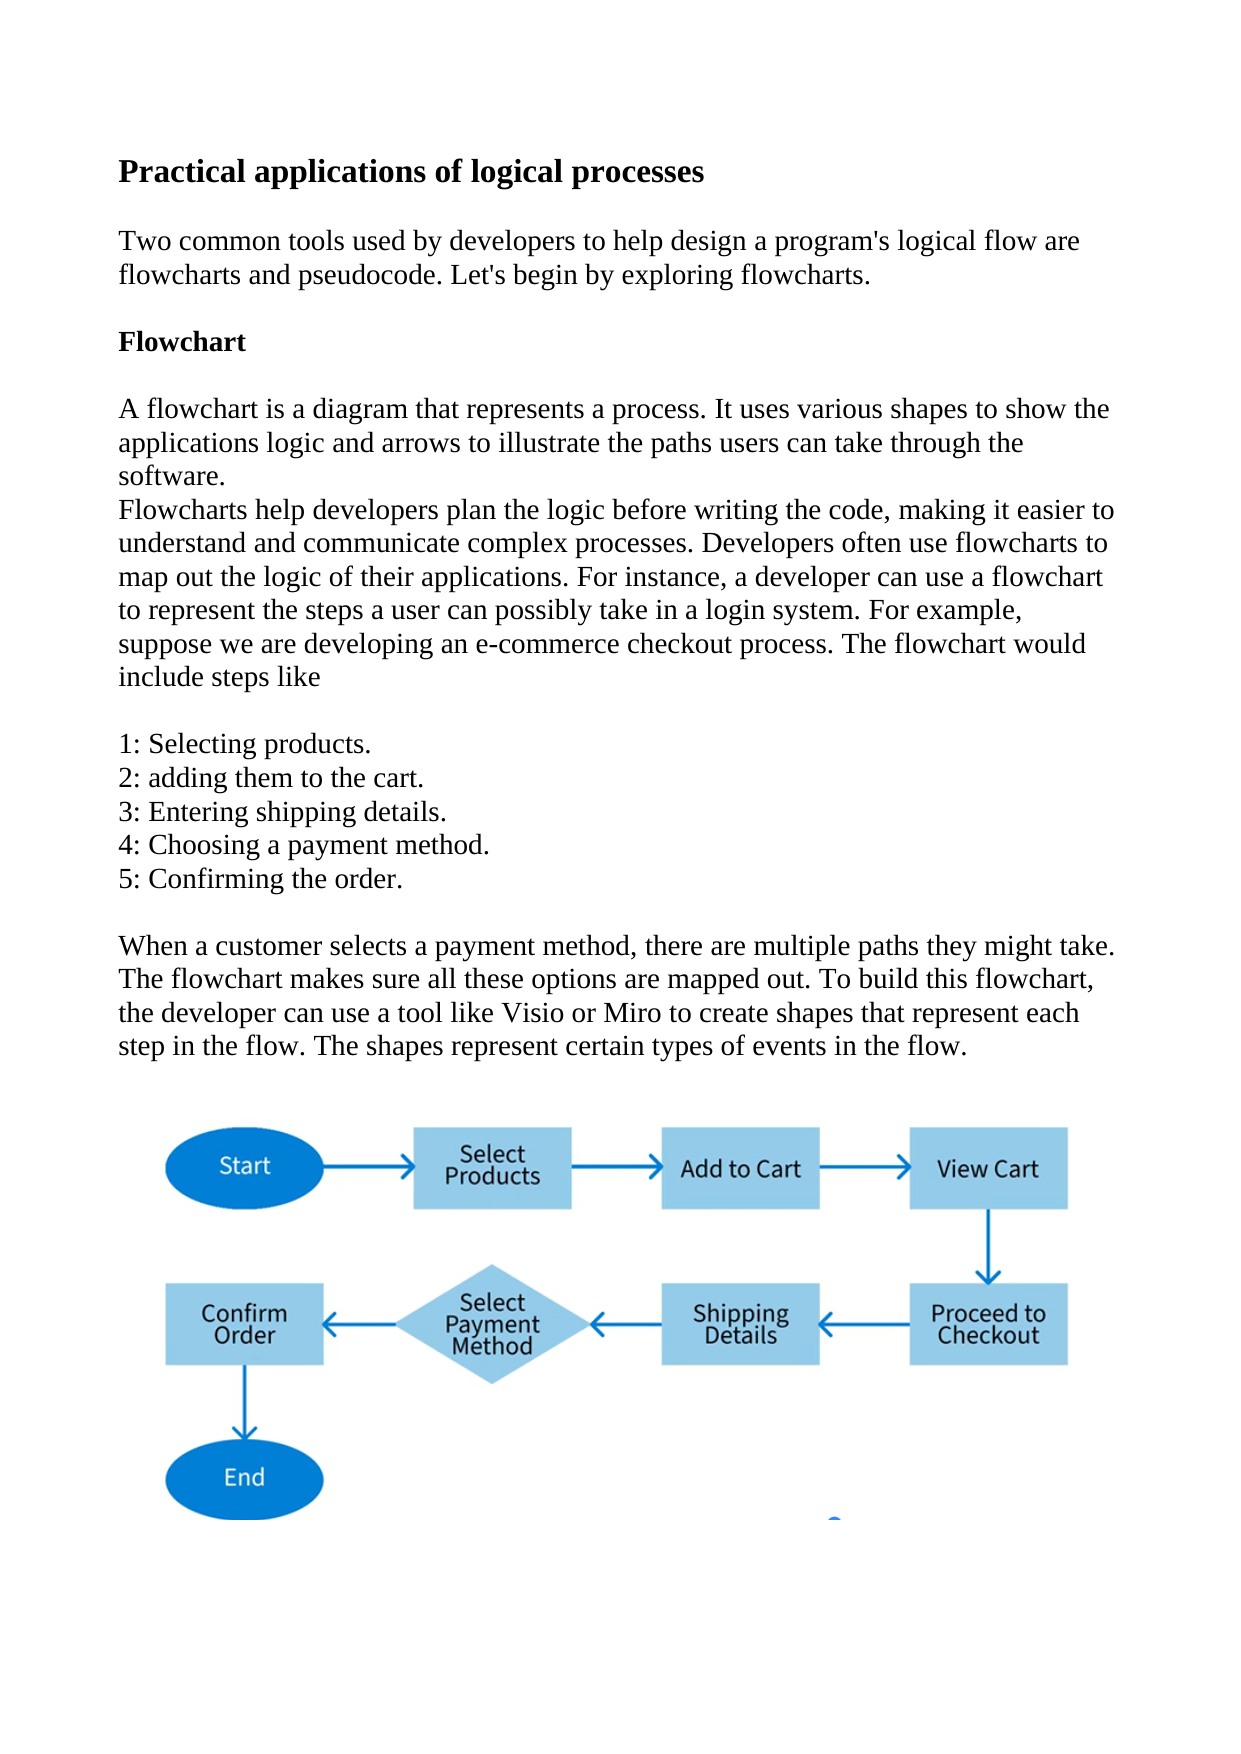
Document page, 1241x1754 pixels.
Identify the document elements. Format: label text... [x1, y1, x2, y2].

text ​Flowcharts help developers plan ​the logic before writing the code, ​making it easier to understand ​and communicate complex processes. ​Developers often use flowcharts ​to map out the logic of their applications. ​For instance, a developer can ​use a flowchart to represent ​the steps a user can possibly take in a login system. ​For example, suppose we are ​developing an e-commerce checkout process. ​The flowchart would include steps like [118, 492, 1122, 693]
text 1: Selecting products. [118, 727, 1122, 760]
text ​Two common tools used by developers to help design ​a program's logical flow are flowcharts and pseudocode. ​Let's begin by exploring flowcharts. [118, 223, 1122, 291]
text 5: Confirming the order. [118, 861, 1122, 894]
text When a customer selects a payment method, ​there are multiple paths they might take. ​The flowchart makes sure ​all these options are mapped out. ​To build this flowchart, ​the developer can use a tool like Visio or Miro ​to create shapes that represent each step in the flow. ​The shapes represent certain types of events in the flow. ​ [118, 928, 1122, 1062]
text ​A flowchart is a diagram that represents a process. ​It uses various shapes to show the applications logic ​and arrows to illustrate ​the paths users can take through the software. [118, 391, 1122, 492]
text 3: Entering shipping details. [118, 794, 1122, 827]
text Practical applications of logical processes [118, 152, 1122, 190]
text 4: Choosing a payment method. [118, 827, 1122, 861]
text 2: adding them to the cart. [118, 760, 1122, 794]
picture [118, 1095, 1123, 1520]
text Flowchart [118, 324, 1122, 358]
